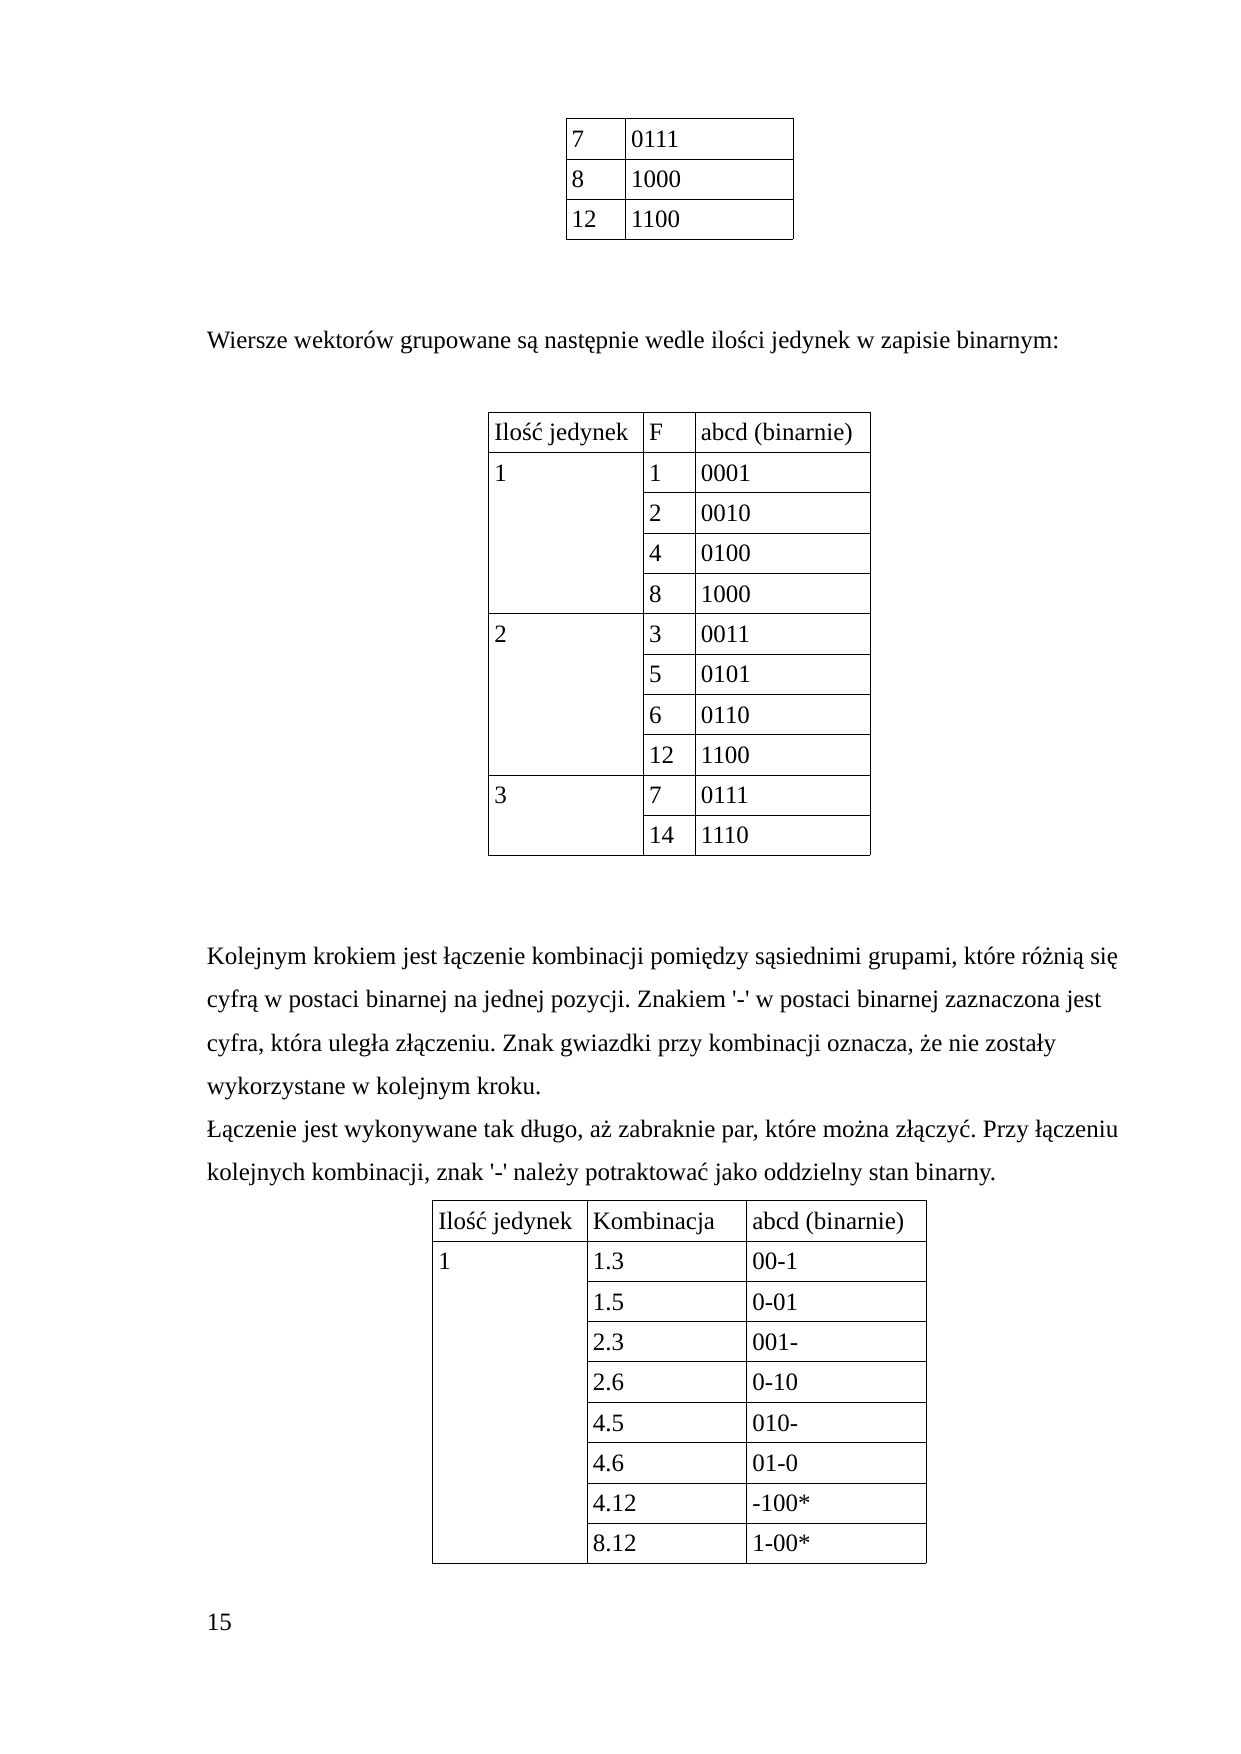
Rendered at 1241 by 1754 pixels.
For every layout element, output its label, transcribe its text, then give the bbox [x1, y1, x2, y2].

table_cell 0111 [696, 776, 870, 815]
table_cell 4,5 [588, 1403, 746, 1442]
table_cell 8 [644, 574, 695, 613]
table_cell 0001 [696, 453, 870, 492]
table_cell 0011 [696, 614, 870, 653]
table_cell 0100 [696, 534, 870, 573]
text Wiersze wektorów grupowane są następnie wedle ilości jedynek w zapisie binarnym: [207, 325, 1152, 354]
table_cell 12 [644, 735, 695, 774]
table_cell 1,5 [588, 1282, 746, 1321]
table_cell 001- [747, 1322, 926, 1361]
table_cell 1000 [626, 160, 793, 199]
table_cell 1,3 [588, 1242, 746, 1281]
table_cell 1110 [696, 816, 870, 855]
table_cell 1 [644, 453, 695, 492]
text Łączenie jest wykonywane tak długo, aż zabraknie par, które można złączyć. Przy łączeniu kolejnych kombinacji, znak '-' należy potraktować jako oddzielny stan binarny. [207, 1114, 1152, 1186]
table_cell 4,6 [588, 1443, 746, 1482]
table_cell 0010 [696, 493, 870, 533]
table_cell 8,12 [588, 1524, 746, 1563]
table_cell 4,12 [588, 1484, 746, 1523]
table_cell 3 [489, 776, 643, 855]
table_cell 00-1 [747, 1242, 926, 1281]
table_cell 14 [644, 816, 695, 855]
table_header Ilość jedynek [489, 413, 643, 452]
table_cell 7 [567, 119, 625, 158]
table_cell 010- [747, 1403, 926, 1442]
table_cell 2,3 [588, 1322, 746, 1361]
table_header F [644, 413, 695, 452]
table_cell 7 [644, 776, 695, 815]
table_cell 5 [644, 655, 695, 694]
table_cell 2,6 [588, 1362, 746, 1402]
table_cell 01-0 [747, 1443, 926, 1482]
table_cell 2 [489, 614, 643, 774]
table_header Ilość jedynek [433, 1201, 587, 1241]
table_cell 0110 [696, 695, 870, 734]
table_cell 1100 [696, 735, 870, 774]
table_cell 1100 [626, 200, 793, 239]
table_cell 0111 [626, 119, 793, 158]
table_cell 12 [567, 200, 625, 239]
text Kolejnym krokiem jest łączenie kombinacji pomiędzy sąsiednimi grupami, które różnią się cyfrą w postaci binarnej na jednej pozycji. Znakiem '-' w postaci binarnej zaznaczona jest cyfra, która uległa złączeniu. Znak gwiazdki przy kombinacji oznacza, że nie zostały wykorzystane w kolejnym kroku. [207, 941, 1152, 1099]
table_cell 2 [644, 493, 695, 533]
table_cell 1-00* [747, 1524, 926, 1563]
table_cell 4 [644, 534, 695, 573]
table_cell 1000 [696, 574, 870, 613]
table_cell 1 [433, 1242, 587, 1563]
table_cell 3 [644, 614, 695, 653]
table_header abcd (binarnie) [696, 413, 870, 452]
table_cell 6 [644, 695, 695, 734]
table_cell 8 [567, 160, 625, 199]
table_cell 1 [489, 453, 643, 613]
table_header Kombinacja [588, 1201, 746, 1241]
table_header abcd (binarnie) [747, 1201, 926, 1241]
table_cell 0-01 [747, 1282, 926, 1321]
table_cell -100* [747, 1484, 926, 1523]
table_cell 0101 [696, 655, 870, 694]
table_cell 0-10 [747, 1362, 926, 1402]
